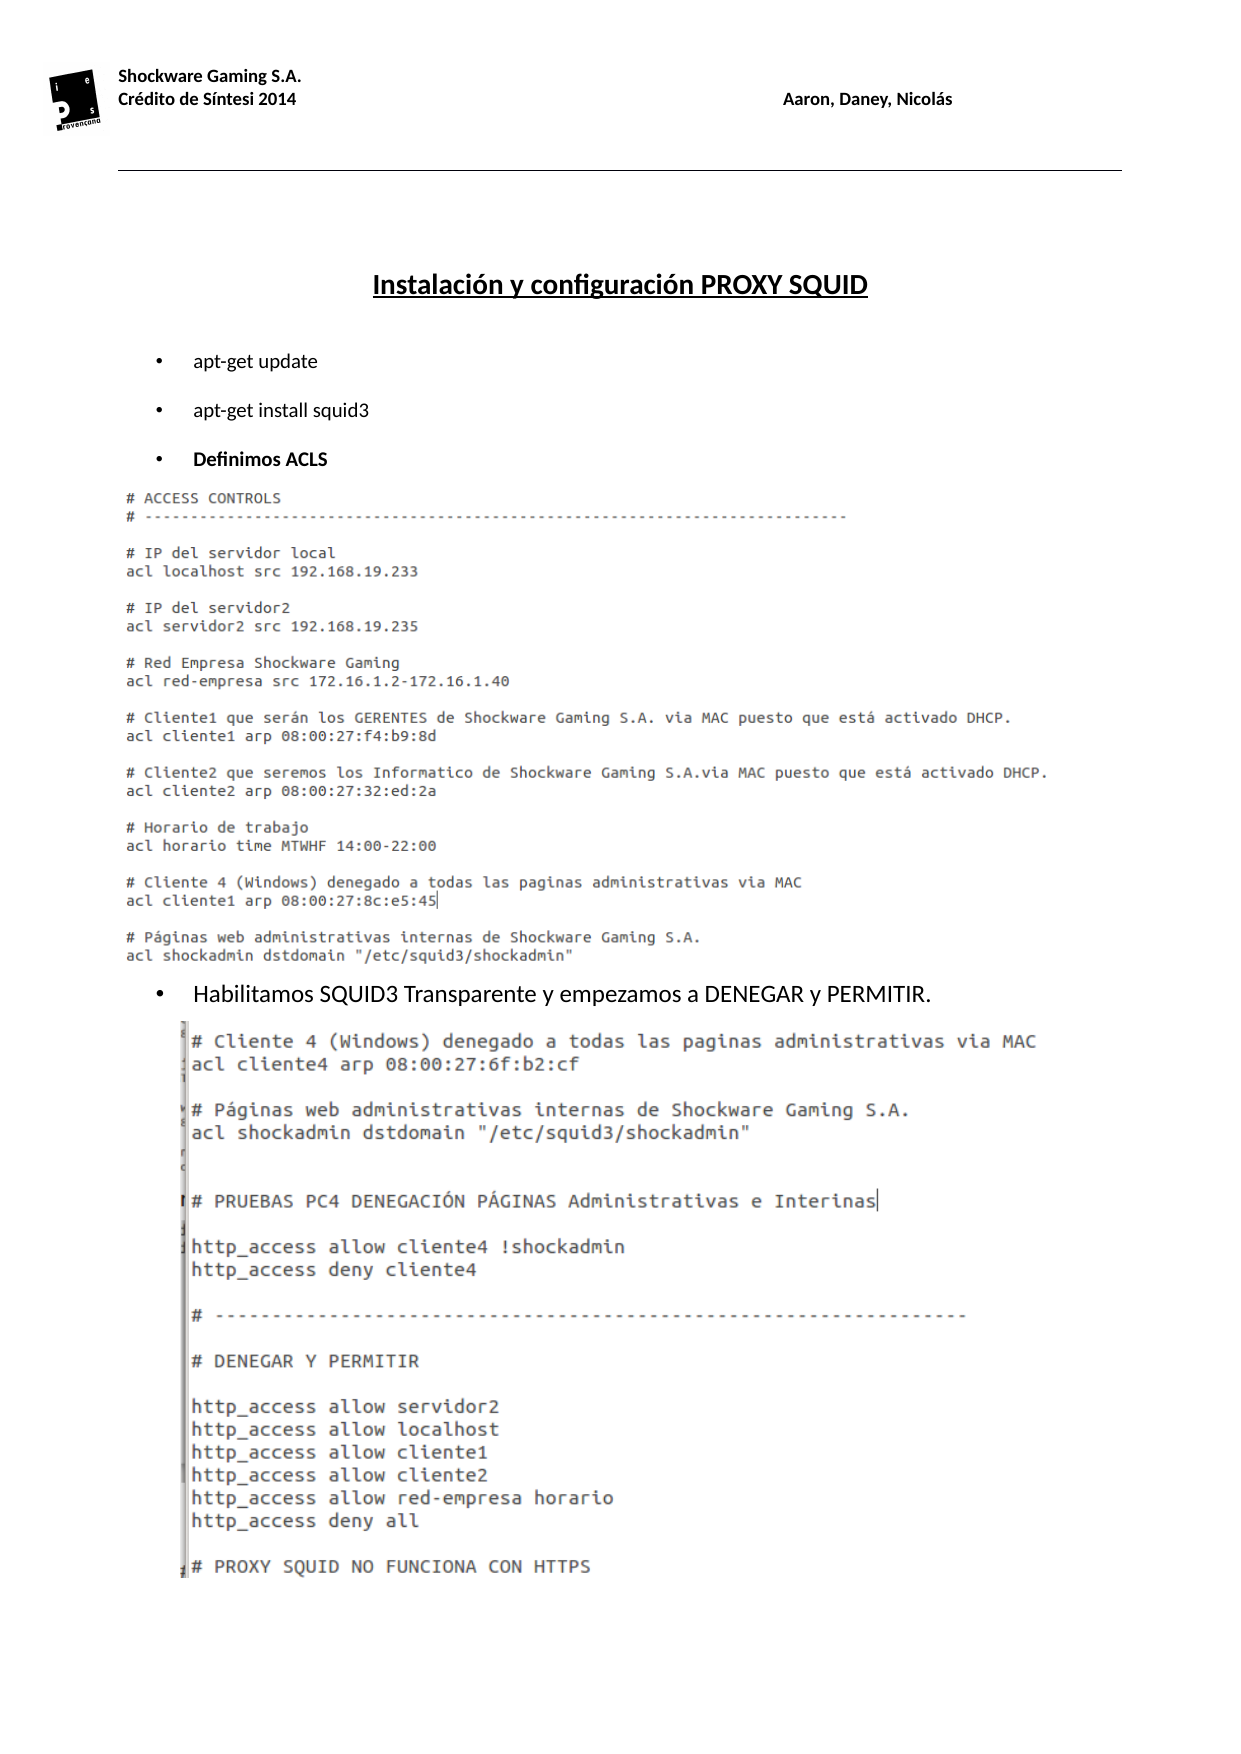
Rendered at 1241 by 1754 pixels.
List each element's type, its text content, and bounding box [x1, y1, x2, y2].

list Habilitamos SQUID3 Transparente y empezamos a DENEGAR y PERMITIR. [156, 495, 1122, 1009]
picture [43, 62, 110, 136]
text Instalación y configuración PROXY SQUID [118, 266, 1122, 301]
picture [126, 485, 1052, 979]
list apt-get install squid3 [156, 397, 1122, 423]
list apt-get update [156, 348, 1122, 374]
list Definimos ACLS [156, 446, 1122, 472]
picture [180, 1021, 1060, 1578]
